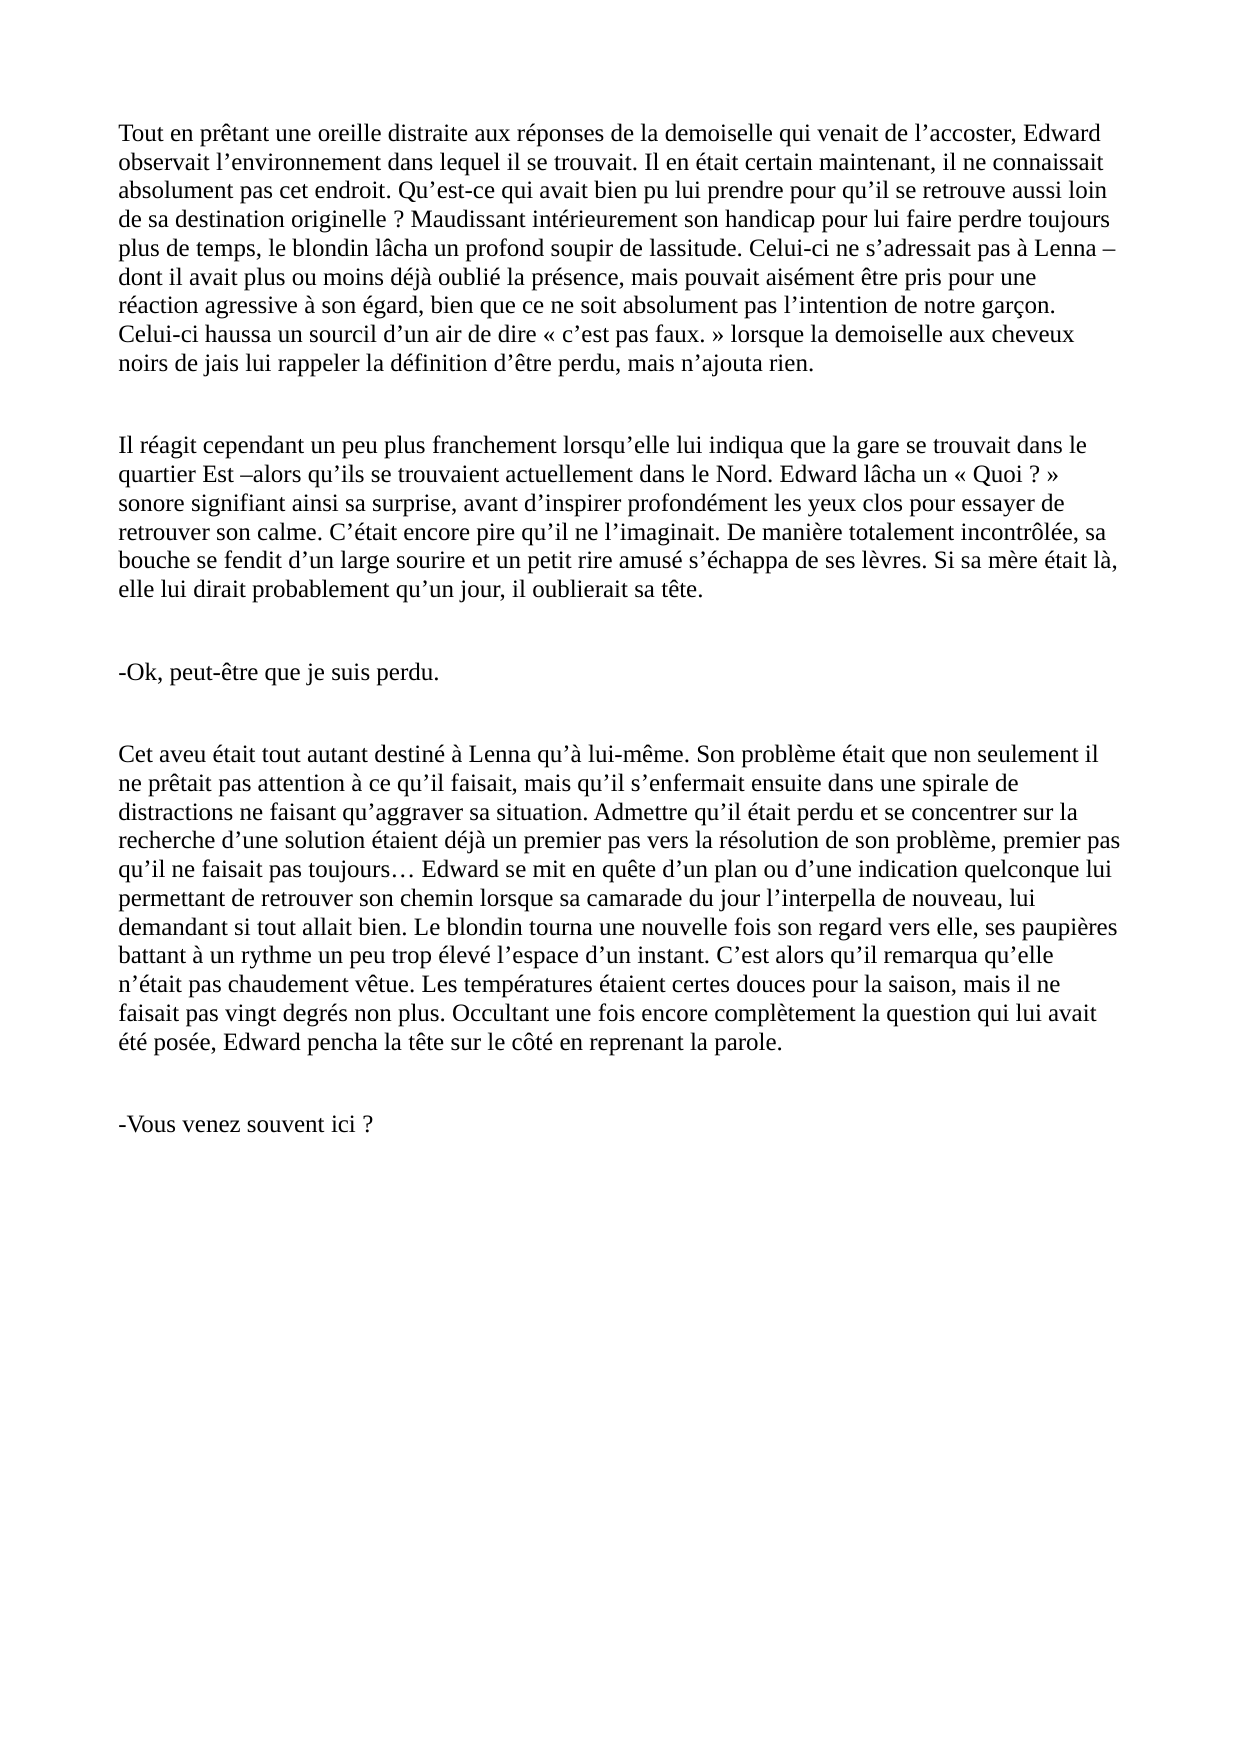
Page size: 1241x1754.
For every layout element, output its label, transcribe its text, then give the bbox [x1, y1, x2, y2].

text -Ok, peut-être que je suis perdu. [118, 657, 1122, 686]
text -Vous venez souvent ici ? [118, 1109, 1122, 1138]
text Il réagit cependant un peu plus franchement lorsqu’elle lui indiqua que la gare se trouvait dans le quartier Est –alors qu’ils se trouvaient actuellement dans le Nord. Edward lâcha un « Quoi ? » sonore signifiant ainsi sa surprise, avant d’inspirer profondément les yeux clos pour essayer de retrouver son calme. C’était encore pire qu’il ne l’imaginait. De manière totalement incontrôlée, sa bouche se fendit d’un large sourire et un petit rire amusé s’échappa de ses lèvres. Si sa mère était là, elle lui dirait probablement qu’un jour, il oublierait sa tête. [118, 431, 1122, 603]
text Tout en prêtant une oreille distraite aux réponses de la demoiselle qui venait de l’accoster, Edward observait l’environnement dans lequel il se trouvait. Il en était certain maintenant, il ne connaissait absolument pas cet endroit. Qu’est-ce qui avait bien pu lui prendre pour qu’il se retrouve aussi loin de sa destination originelle ? Maudissant intérieurement son handicap pour lui faire perdre toujours plus de temps, le blondin lâcha un profond soupir de lassitude. Celui-ci ne s’adressait pas à Lenna –dont il avait plus ou moins déjà oublié la présence, mais pouvait aisément être pris pour une réaction agressive à son égard, bien que ce ne soit absolument pas l’intention de notre garçon. Celui-ci haussa un sourcil d’un air de dire « c’est pas faux. » lorsque la demoiselle aux cheveux noirs de jais lui rappeler la définition d’être perdu, mais n’ajouta rien. [118, 118, 1122, 377]
text Cet aveu était tout autant destiné à Lenna qu’à lui-même. Son problème était que non seulement il ne prêtait pas attention à ce qu’il faisait, mais qu’il s’enfermait ensuite dans une spirale de distractions ne faisant qu’aggraver sa situation. Admettre qu’il était perdu et se concentrer sur la recherche d’une solution étaient déjà un premier pas vers la résolution de son problème, premier pas qu’il ne faisait pas toujours… Edward se mit en quête d’un plan ou d’une indication quelconque lui permettant de retrouver son chemin lorsque sa camarade du jour l’interpella de nouveau, lui demandant si tout allait bien. Le blondin tourna une nouvelle fois son regard vers elle, ses paupières battant à un rythme un peu trop élevé l’espace d’un instant. C’est alors qu’il remarqua qu’elle n’était pas chaudement vêtue. Les températures étaient certes douces pour la saison, mais il ne faisait pas vingt degrés non plus. Occultant une fois encore complètement la question qui lui avait été posée, Edward pencha la tête sur le côté en reprenant la parole. [118, 739, 1122, 1056]
